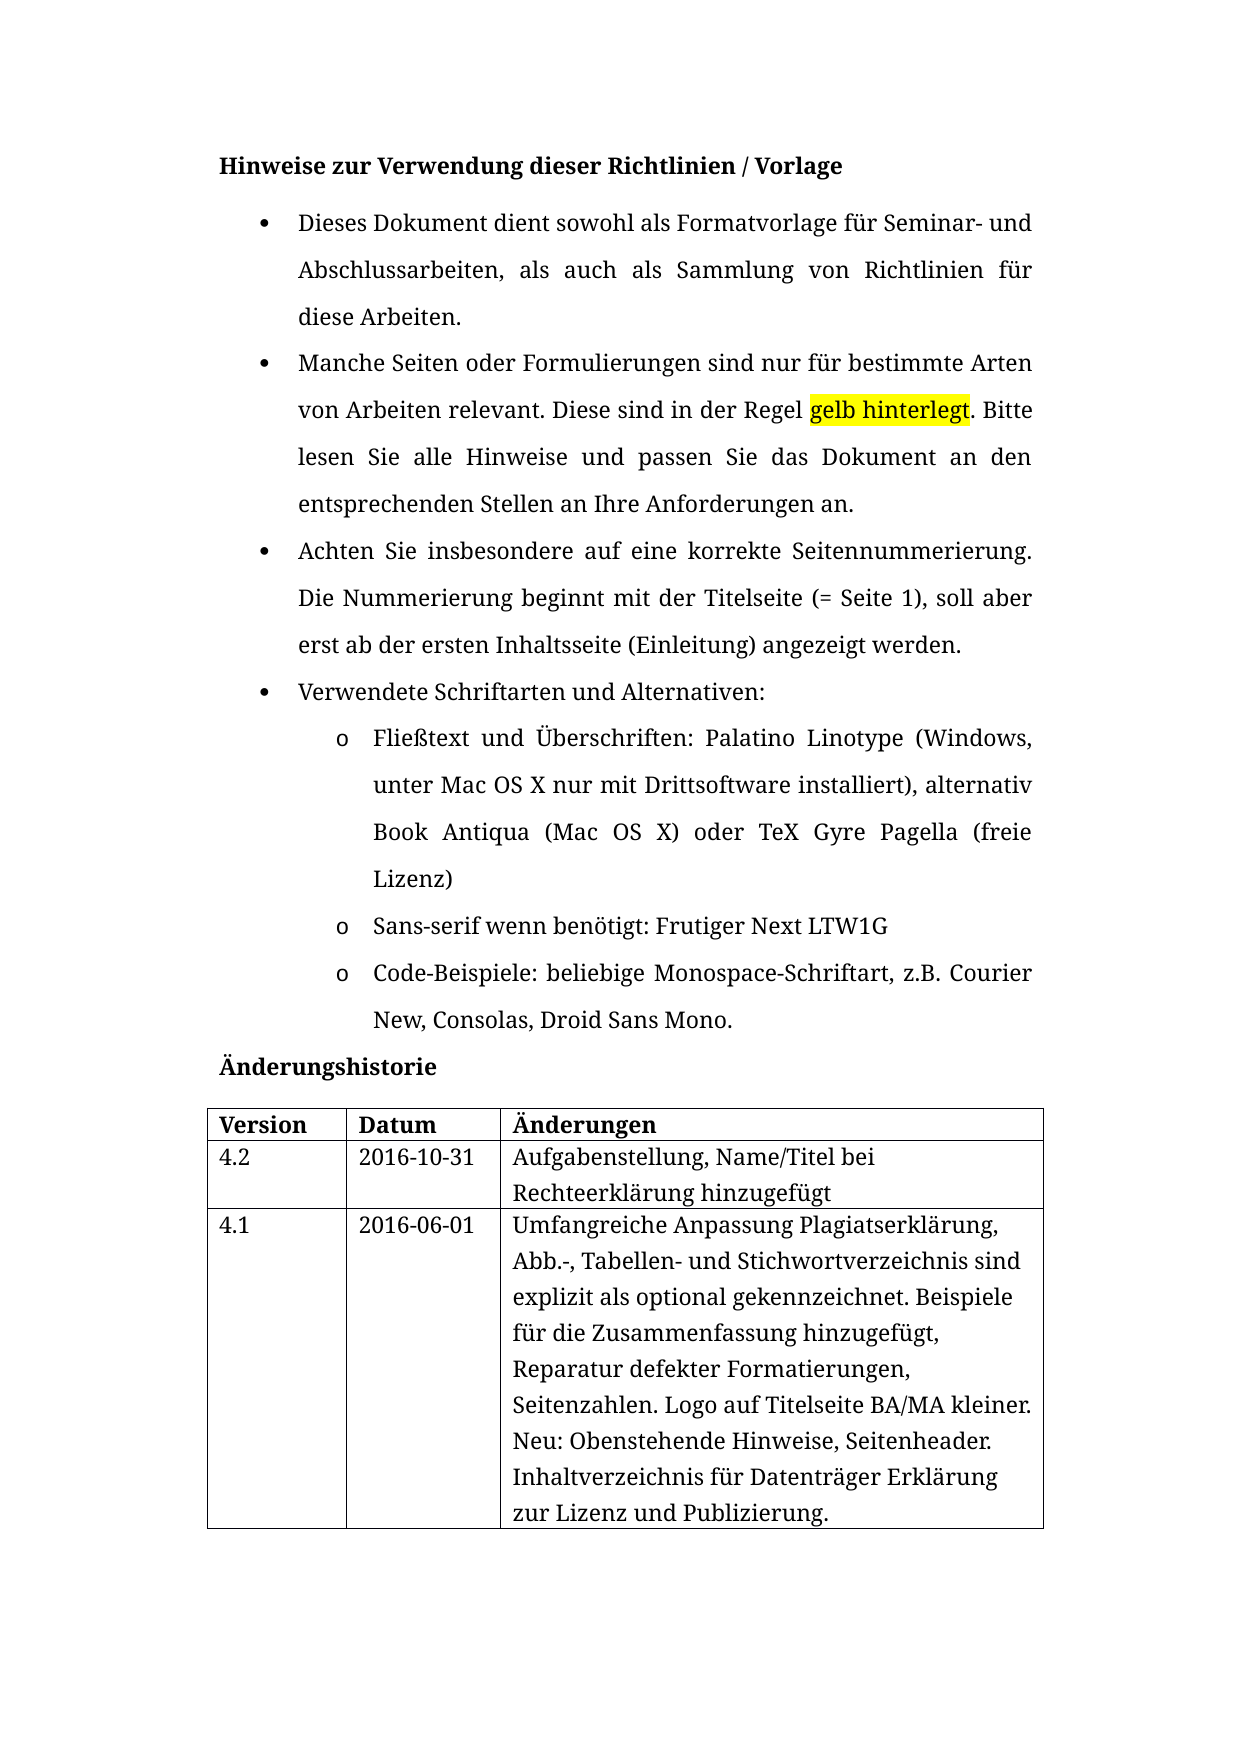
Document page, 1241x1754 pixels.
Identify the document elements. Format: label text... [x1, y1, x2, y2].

list Achten Sie insbesondere auf eine korrekte Seitennummerierung. Die Nummerierung beginnt mit der Titelseite (= Seite 1), soll aber erst ab der ersten Inhaltsseite (Einleitung) angezeigt werden. [260, 535, 1033, 660]
table_cell Umfangreiche Anpassung Plagiatserklärung, Abb.-, Tabellen- und Stichwortverzeichnis sind explizit als optional gekennzeichnet. Beispiele für die Zusammenfassung hinzugefügt, Reparatur defekter Formatierungen, Seitenzahlen. Logo auf Titelseite BA/MA kleiner. Neu: Obenstehende Hinweise, Seitenheader. Inhaltverzeichnis für Datenträger Erklärung zur Lizenz und Publizierung. [501, 1209, 1043, 1528]
text Änderungshistorie [219, 1051, 1033, 1082]
list Manche Seiten oder Formulierungen sind nur für bestimmte Arten von Arbeiten relevant. Diese sind in der Regel gelb hinterlegt. Bitte lesen Sie alle Hinweise und passen Sie das Dokument an den entsprechenden Stellen an Ihre Anforderungen an. [260, 347, 1033, 519]
list Dieses Dokument dient sowohl als Formatvorlage für Seminar- und Abschlussarbeiten, als auch als Sammlung von Richtlinien für diese Arbeiten. [260, 207, 1033, 332]
list Code-Beispiele: beliebige Monospace-Schriftart, z.B. Courier New, Consolas, Droid Sans Mono. [335, 957, 1033, 1035]
list Sans-serif wenn benötigt: Frutiger Next LTW1G [335, 910, 1033, 941]
table_cell 2016-06-01 [347, 1209, 500, 1528]
table_cell 4.1 [208, 1209, 346, 1528]
table_header Datum [347, 1109, 500, 1140]
table_header Änderungen [501, 1109, 1043, 1140]
table_cell Aufgabenstellung, Name/Titel bei Rechteerklärung hinzugefügt [501, 1141, 1043, 1208]
text Hinweise zur Verwendung dieser Richtlinien / Vorlage [219, 150, 1033, 181]
list Fließtext und Überschriften: Palatino Linotype (Windows, unter Mac OS X nur mit Drittsoftware installiert), alternativ Book Antiqua (Mac OS X) oder TeX Gyre Pagella (freie Lizenz) [335, 722, 1033, 894]
table_cell 4.2 [208, 1141, 346, 1208]
table_header Version [208, 1109, 346, 1140]
table_cell 2016-10-31 [347, 1141, 500, 1208]
list Verwendete Schriftarten und Alternativen: [260, 676, 1033, 707]
